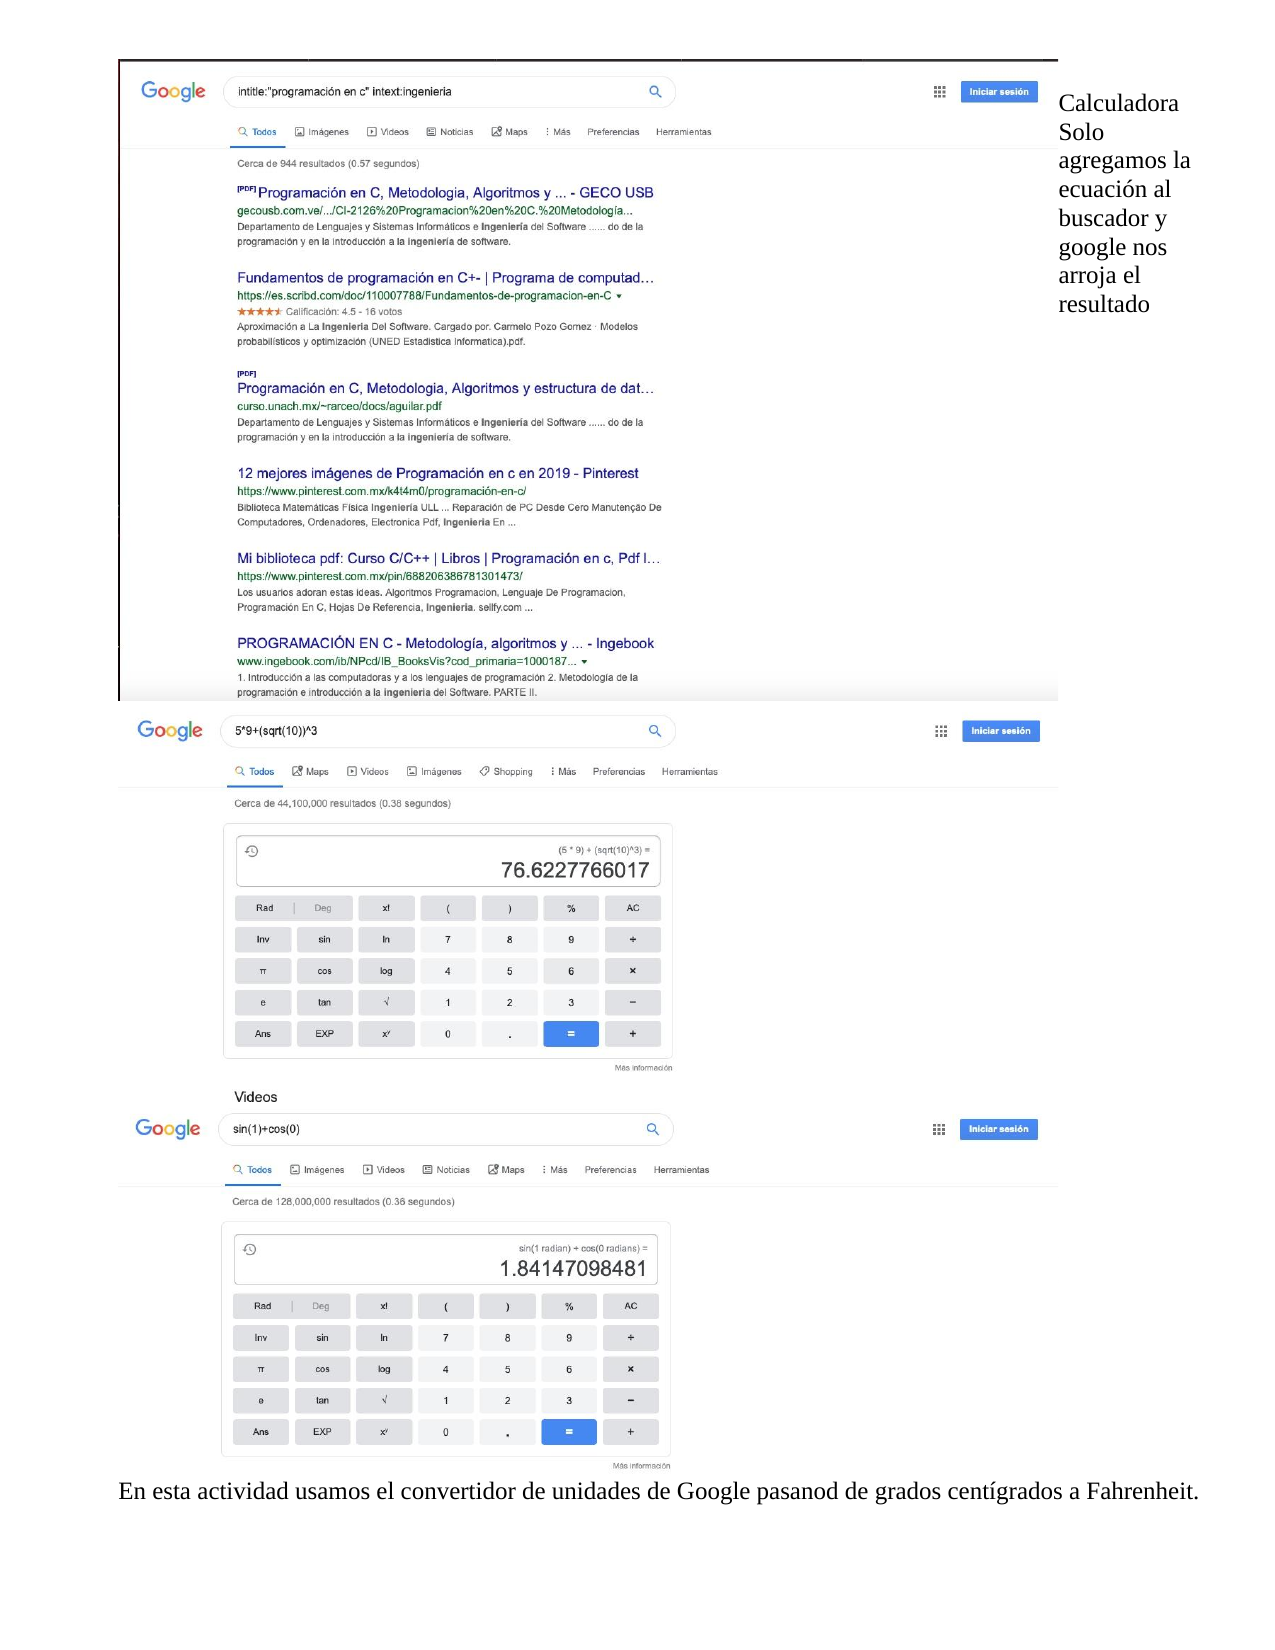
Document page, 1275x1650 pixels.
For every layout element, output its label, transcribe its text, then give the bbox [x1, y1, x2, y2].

text Calculadora [1059, 59, 1205, 117]
text En esta actividad usamos el convertidor de unidades de Google pasanod de grados centígrados a Fahrenheit. [118, 1476, 1205, 1504]
text Solo agregamos la ecuación al buscador y google nos arroja el resultado [1059, 117, 1205, 318]
